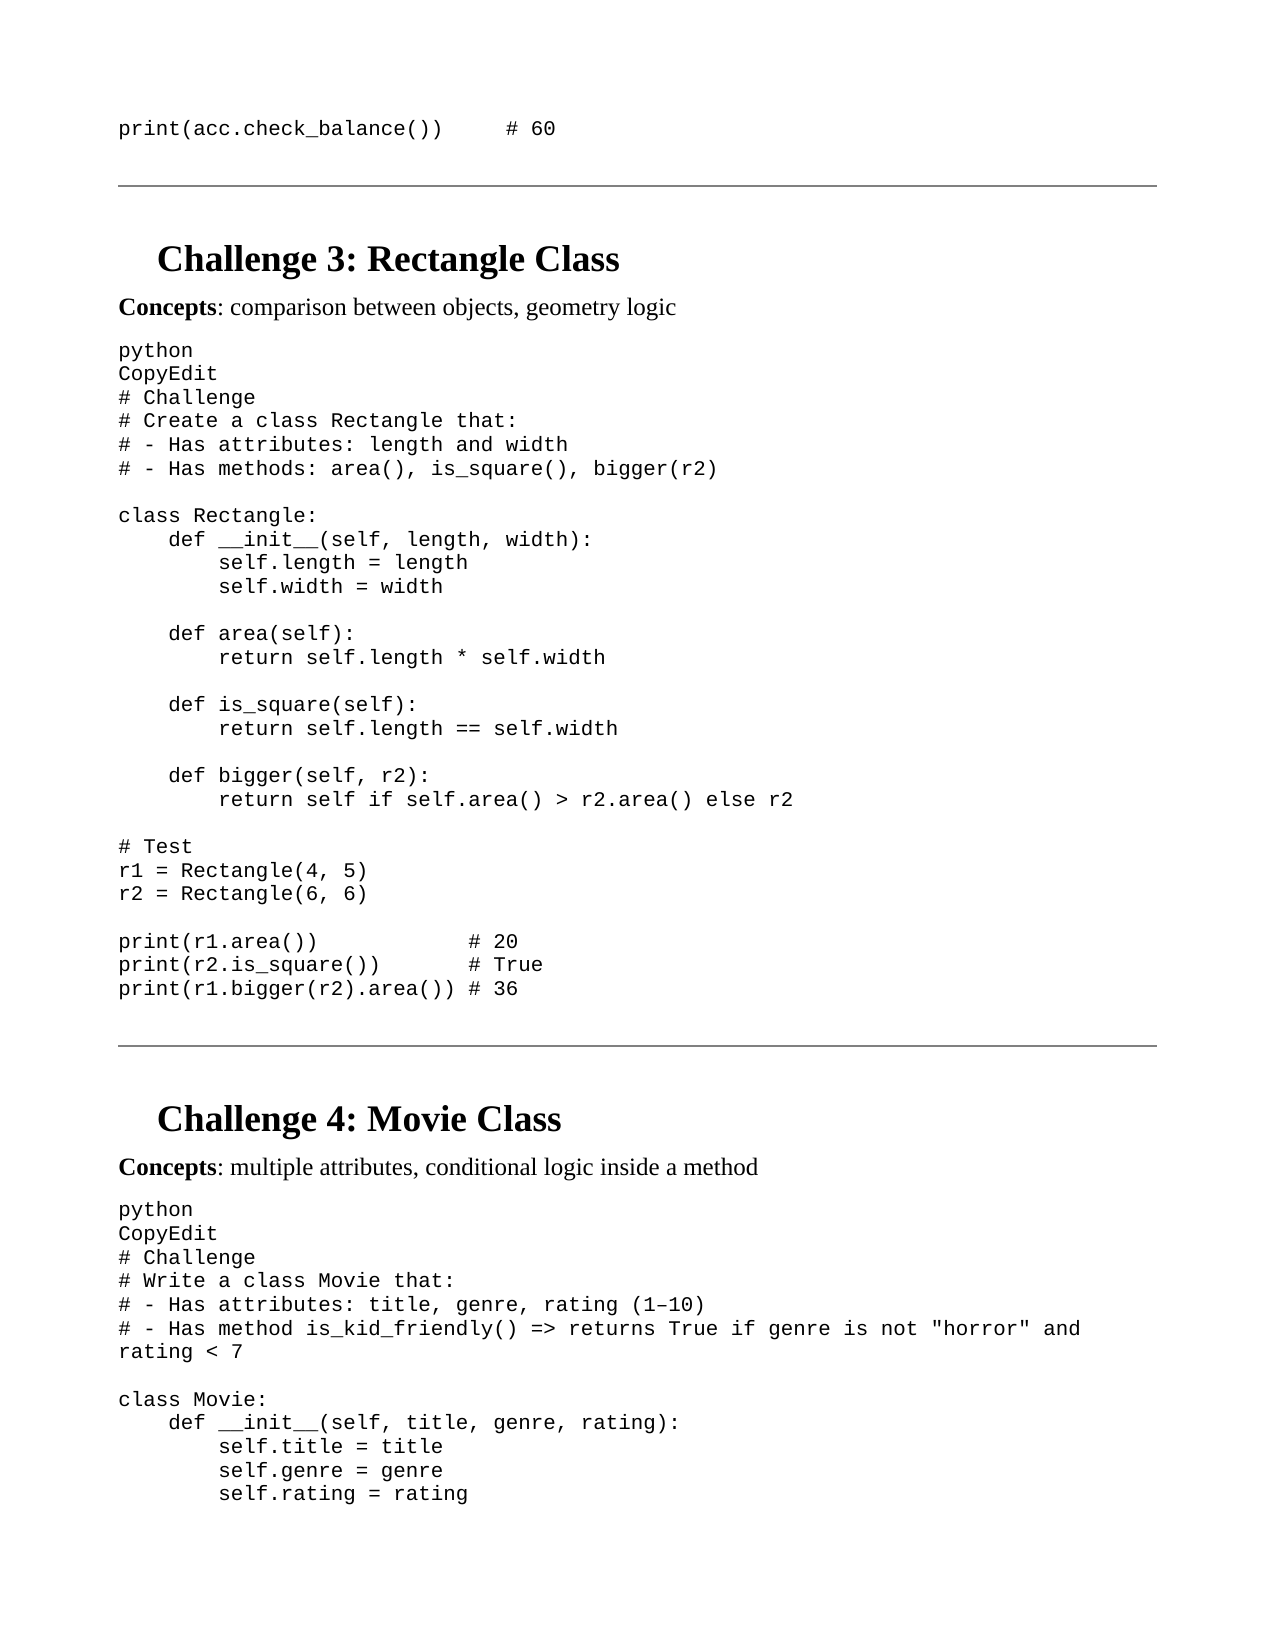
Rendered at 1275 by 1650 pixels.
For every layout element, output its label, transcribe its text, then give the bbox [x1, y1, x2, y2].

text python [118, 1199, 1157, 1223]
text # - Has attributes: length and width [118, 434, 1157, 458]
text self.genre = genre [118, 1459, 1157, 1483]
text def area(self): [118, 623, 1157, 647]
text # - Has method is_kid_friendly() => returns True if genre is not "horror" and rating < 7 [118, 1318, 1157, 1365]
text def __init__(self, title, genre, rating): [118, 1412, 1157, 1436]
text # Write a class Movie that: [118, 1270, 1157, 1294]
text # Create a class Rectangle that: [118, 411, 1157, 434]
text Concepts: multiple attributes, conditional logic inside a method [118, 1152, 1157, 1181]
text return self if self.area() > r2.area() else r2 [118, 789, 1157, 812]
text # Challenge [118, 1247, 1157, 1270]
text # - Has methods: area(), is_square(), bigger(r2) [118, 458, 1157, 481]
text # Challenge [118, 387, 1157, 411]
subtitle ✅ Challenge 3: Rectangle Class [118, 236, 1157, 279]
text print(r1.area()) # 20 [118, 931, 1157, 954]
text class Rectangle: [118, 505, 1157, 529]
subtitle ✅ Challenge 4: Movie Class [118, 1096, 1157, 1139]
text Concepts: comparison between objects, geometry logic [118, 292, 1157, 321]
text print(r1.bigger(r2).area()) # 36 [118, 978, 1157, 1002]
text r1 = Rectangle(4, 5) [118, 860, 1157, 883]
text self.length = length [118, 552, 1157, 576]
text python [118, 339, 1157, 363]
text self.width = width [118, 576, 1157, 600]
text CopyEdit [118, 1223, 1157, 1247]
text # - Has attributes: title, genre, rating (1–10) [118, 1294, 1157, 1318]
text CopyEdit [118, 363, 1157, 387]
text return self.length == self.width [118, 718, 1157, 742]
text self.title = title [118, 1436, 1157, 1459]
text def bigger(self, r2): [118, 765, 1157, 789]
text class Movie: [118, 1389, 1157, 1412]
text r2 = Rectangle(6, 6) [118, 883, 1157, 907]
text self.rating = rating [118, 1483, 1157, 1507]
text return self.length * self.width [118, 647, 1157, 671]
text print(r2.is_square()) # True [118, 954, 1157, 978]
text def is_square(self): [118, 694, 1157, 718]
text # Test [118, 836, 1157, 860]
text print(acc.check_balance()) # 60 [118, 118, 1157, 142]
text def __init__(self, length, width): [118, 529, 1157, 552]
